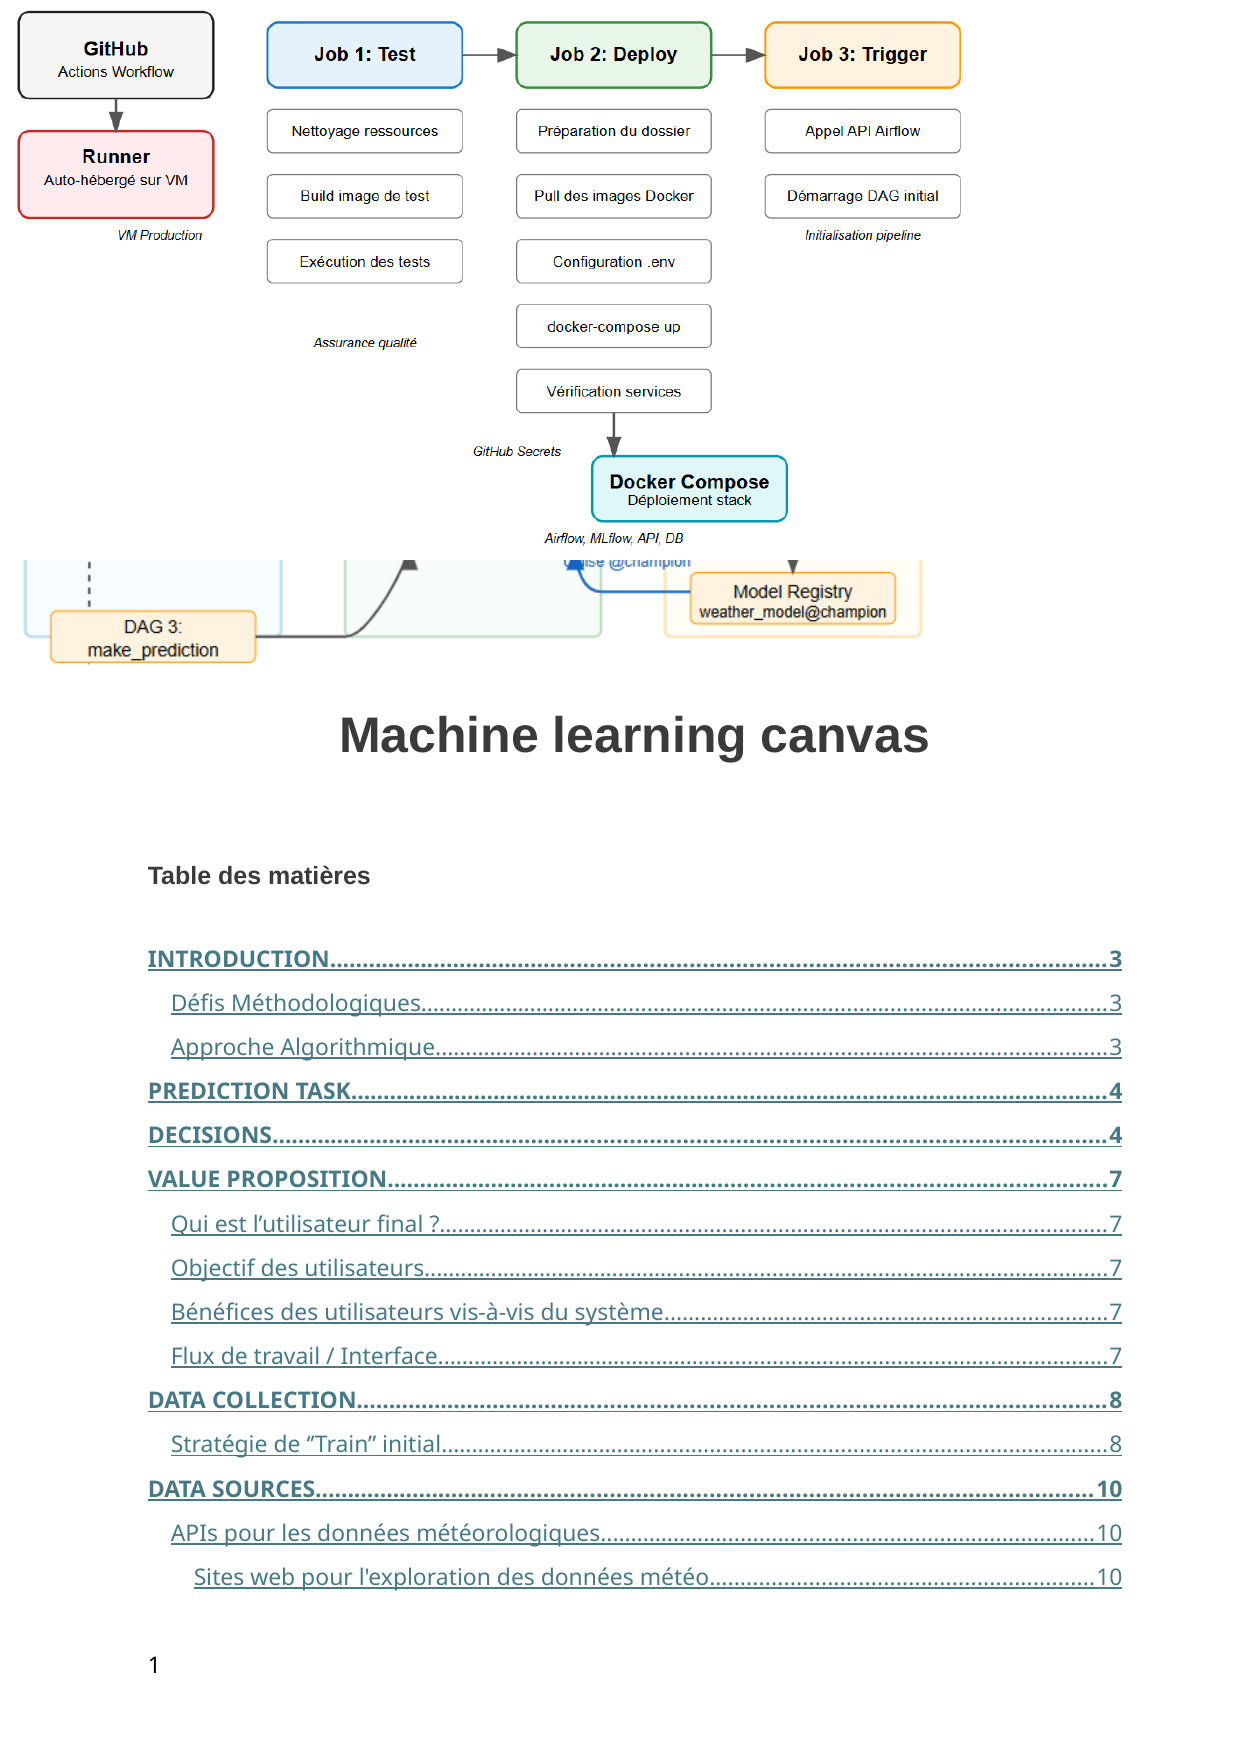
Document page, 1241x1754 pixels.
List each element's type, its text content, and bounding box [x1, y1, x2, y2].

text [171, 1456, 1122, 1460]
text Stratégie de ‘’Train’’ initial 8 [171, 1428, 1122, 1455]
picture [0, 0, 975, 706]
text Défis Méthodologiques 3 [171, 987, 1122, 1013]
text Bénéfices des utilisateurs vis-à-vis du système 7 [171, 1296, 1122, 1322]
text Qui est l’utilisateur final ? 7 [171, 1208, 1122, 1234]
text Sites web pour l'exploration des données météo 10 [193, 1561, 1122, 1587]
text APIs pour les données météorologiques 10 [171, 1517, 1122, 1543]
text DECISIONS 4 [148, 1119, 1122, 1146]
text INTRODUCTION 3 [148, 943, 1122, 969]
text [193, 1588, 1122, 1592]
text [148, 1147, 1122, 1151]
text Approche Algorithmique 3 [171, 1031, 1122, 1057]
text DATA COLLECTION 8 [148, 1384, 1122, 1411]
text PREDICTION TASK 4 [148, 1075, 1122, 1101]
text [148, 1412, 1122, 1416]
text [148, 1191, 1122, 1195]
text Flux de travail / Interface 7 [171, 1340, 1122, 1366]
text VALUE PROPOSITION 7 [148, 1163, 1122, 1190]
subtitle Table des matières [148, 861, 1122, 890]
text Objectif des utilisateurs 7 [171, 1252, 1122, 1278]
text Machine learning canvas [148, 74, 1122, 763]
text DATA SOURCES 10 [148, 1473, 1122, 1499]
